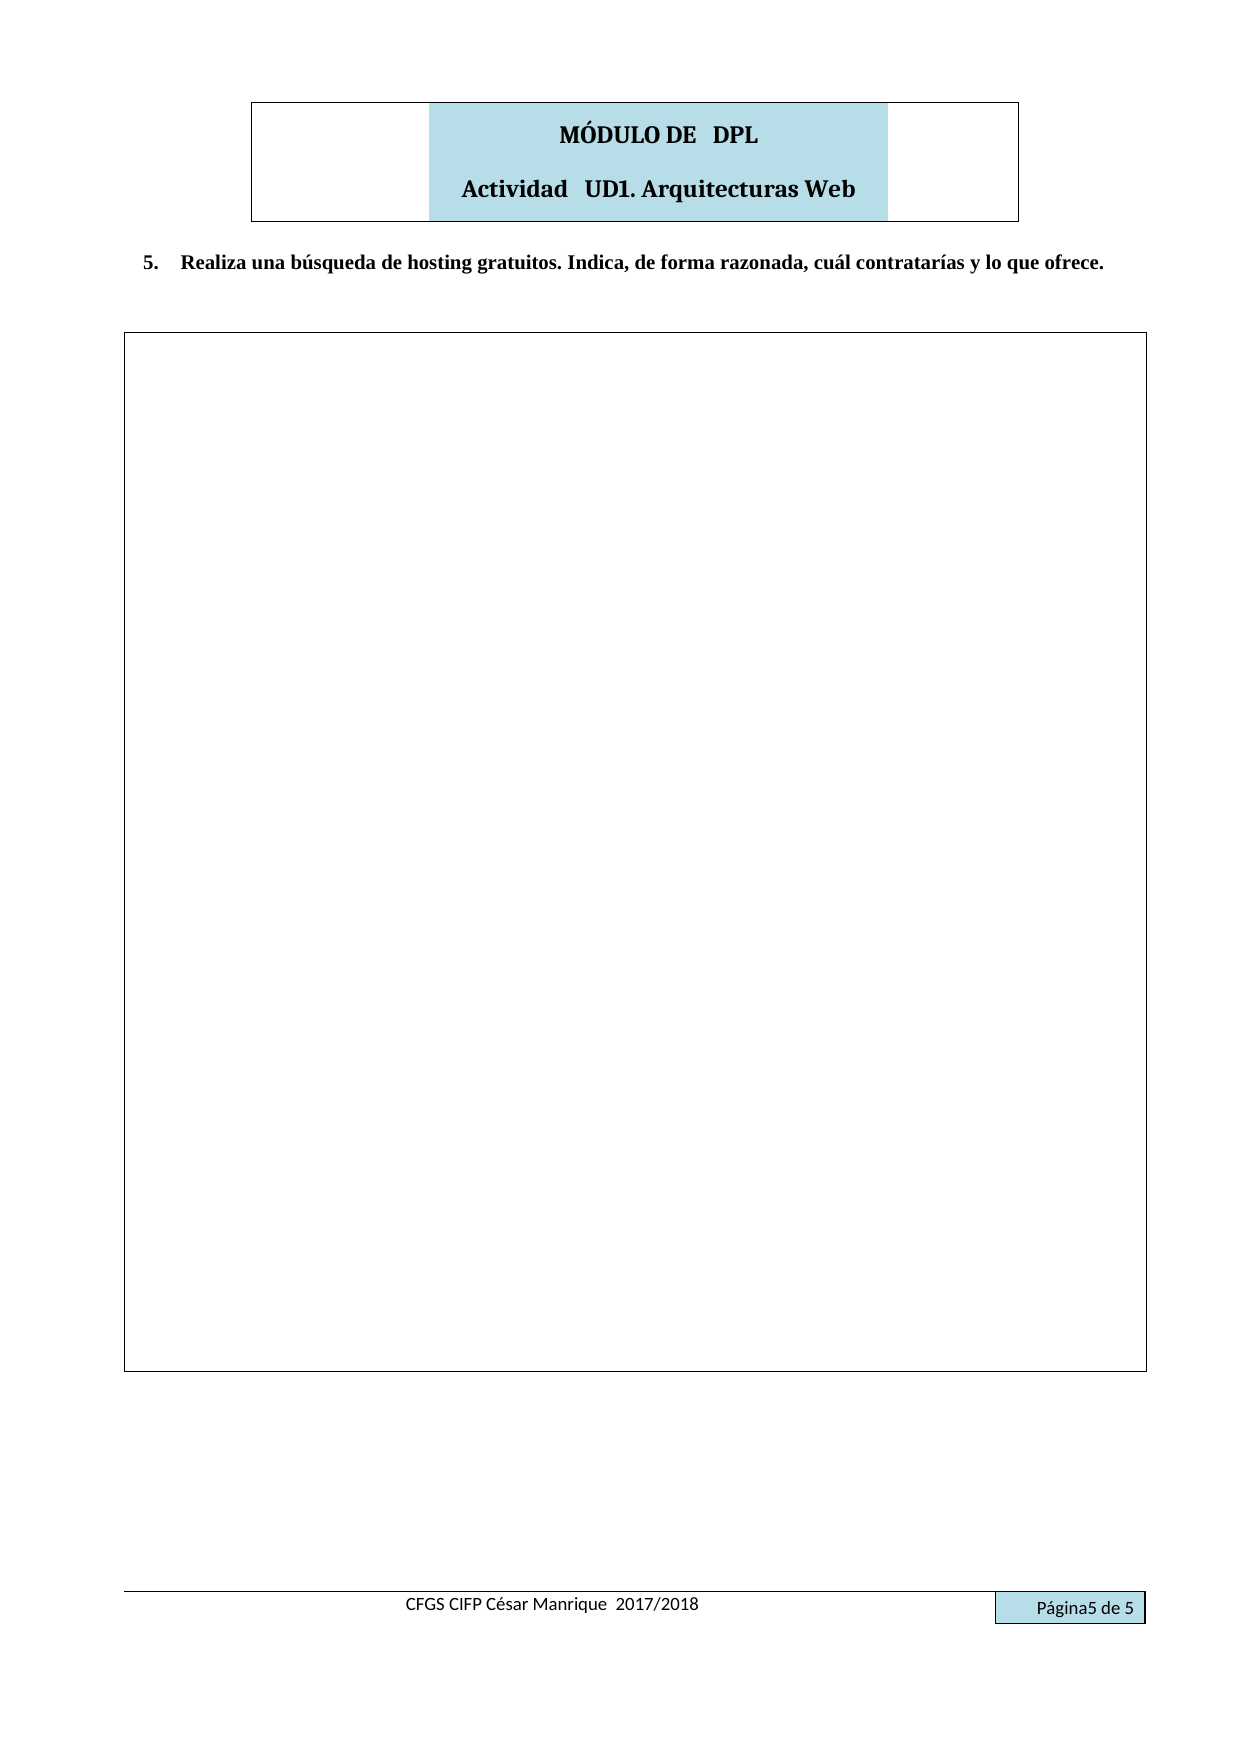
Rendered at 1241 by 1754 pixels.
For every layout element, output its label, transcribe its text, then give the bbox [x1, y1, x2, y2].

list Realiza una búsqueda de hosting gratuitos. Indica, de forma razonada, cuál contratarías y lo que ofrece. [143, 250, 1146, 274]
table_header [125, 333, 1146, 1371]
